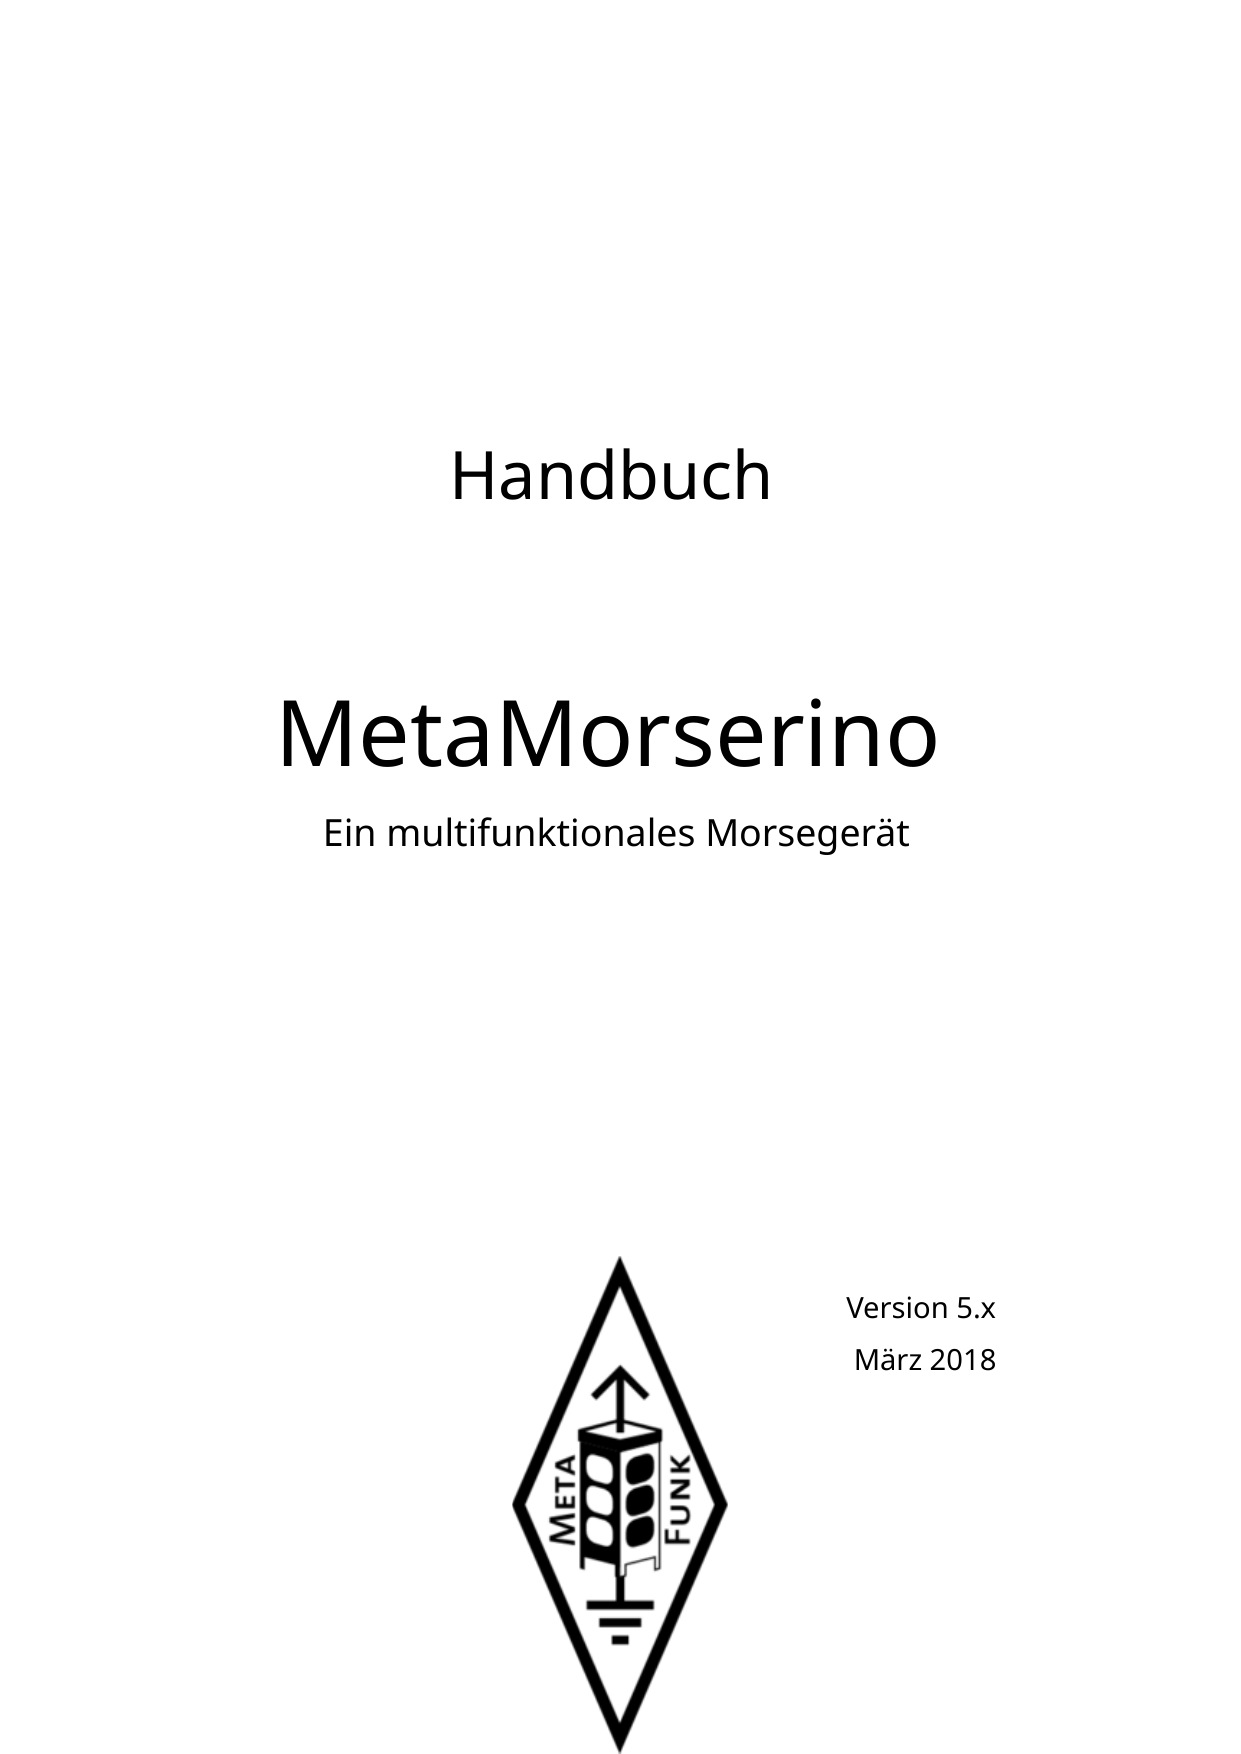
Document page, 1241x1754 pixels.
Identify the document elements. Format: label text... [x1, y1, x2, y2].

text [118, 1287, 512, 1327]
text Version 5.x [728, 1287, 1122, 1327]
text [118, 1339, 512, 1379]
text März 2018 [728, 1339, 1122, 1379]
text Handbuch [118, 428, 1122, 519]
picture [512, 1256, 728, 1754]
text MetaMorserino [118, 669, 1122, 794]
text Ein multifunktionales Morsegerät [118, 806, 1122, 857]
